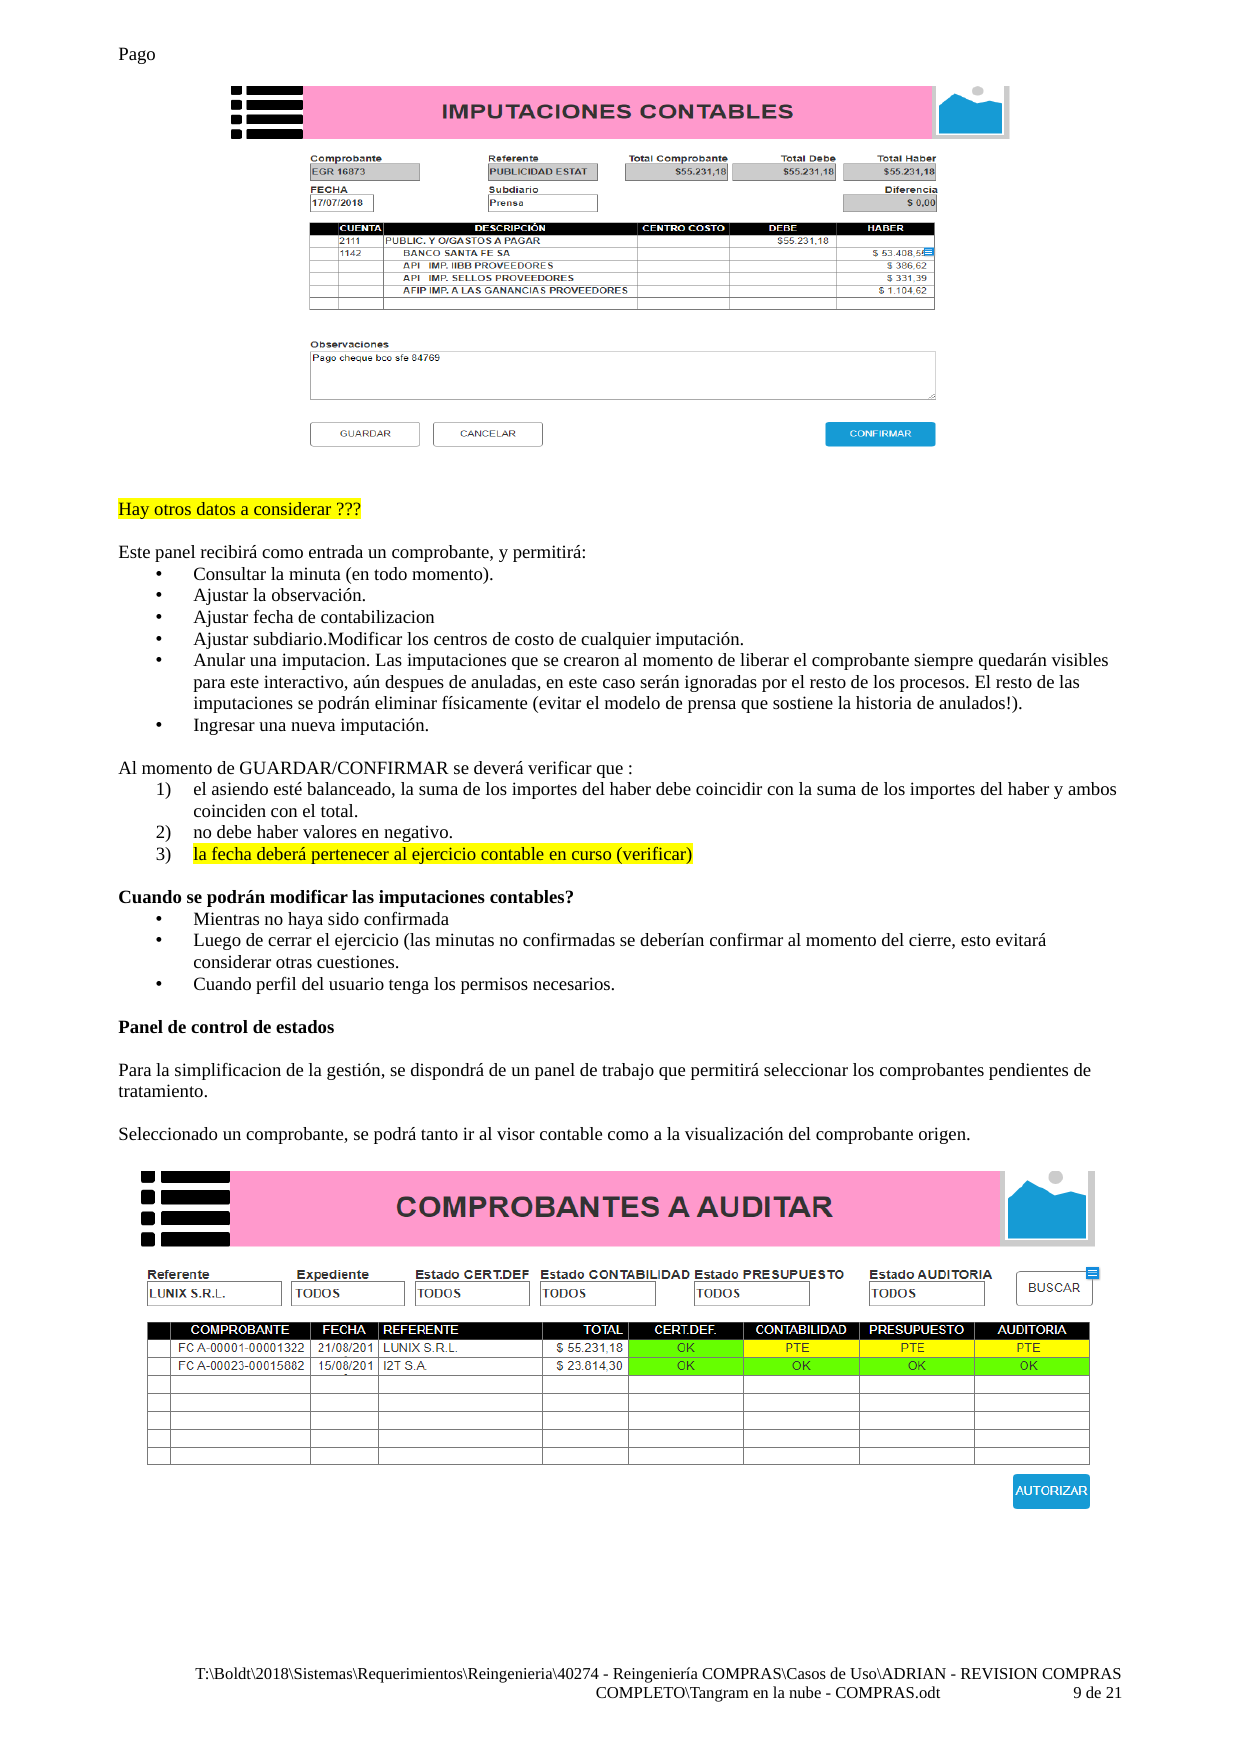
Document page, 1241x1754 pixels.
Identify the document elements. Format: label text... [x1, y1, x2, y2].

list Ajustar fecha de contabilizacion [156, 606, 1122, 627]
list Anular una imputacion. Las imputaciones que se crearon al momento de liberar el comprobante siempre quedarán visibles para este interactivo, aún despues de anuladas, en este caso serán ignoradas por el resto de los procesos. El resto de las imputaciones se podrán eliminar físicamente (evitar el modelo de prensa que sostiene la historia de anulados!). [156, 649, 1122, 714]
list la fecha deberá pertenecer al ejercicio contable en curso (verificar) [156, 843, 1122, 864]
picture [228, 86, 1013, 455]
list Ajustar subdiario.Modificar los centros de costo de cualquier imputación. [156, 627, 1122, 649]
list Cuando perfil del usuario tenga los permisos necesarios. [156, 972, 1122, 994]
text Cuando se podrán modificar las imputaciones contables? [118, 886, 1122, 908]
text Seleccionado un comprobante, se podrá tanto ir al visor contable como a la visualización del comprobante origen. [118, 1123, 1122, 1145]
list Luego de cerrar el ejercicio (las minutas no confirmadas se deberían confirmar al momento del cierre, esto evitará considerar otras cuestiones. [156, 929, 1122, 972]
text Hay otros datos a considerar ??? [118, 498, 1122, 519]
list Mientras no haya sido confirmada [156, 908, 1122, 929]
list Ajustar la observación. [156, 584, 1122, 606]
text Para la simplificacion de la gestión, se dispondrá de un panel de trabajo que permitirá seleccionar los comprobantes pendientes de tratamiento. [118, 1059, 1122, 1102]
list Ingresar una nueva imputación. [156, 714, 1122, 735]
list no debe haber valores en negativo. [156, 821, 1122, 843]
list Consultar la minuta (en todo momento). [156, 563, 1122, 584]
text Pago [118, 43, 1122, 64]
picture [139, 1171, 1101, 1542]
text Este panel recibirá como entrada un comprobante, y permitirá: [118, 541, 1122, 563]
text Panel de control de estados [118, 1016, 1122, 1037]
list el asiendo esté balanceado, la suma de los importes del haber debe coincidir con la suma de los importes del haber y ambos coinciden con el total. [156, 778, 1122, 821]
text Al momento de GUARDAR/CONFIRMAR se deverá verificar que : [118, 757, 1122, 778]
